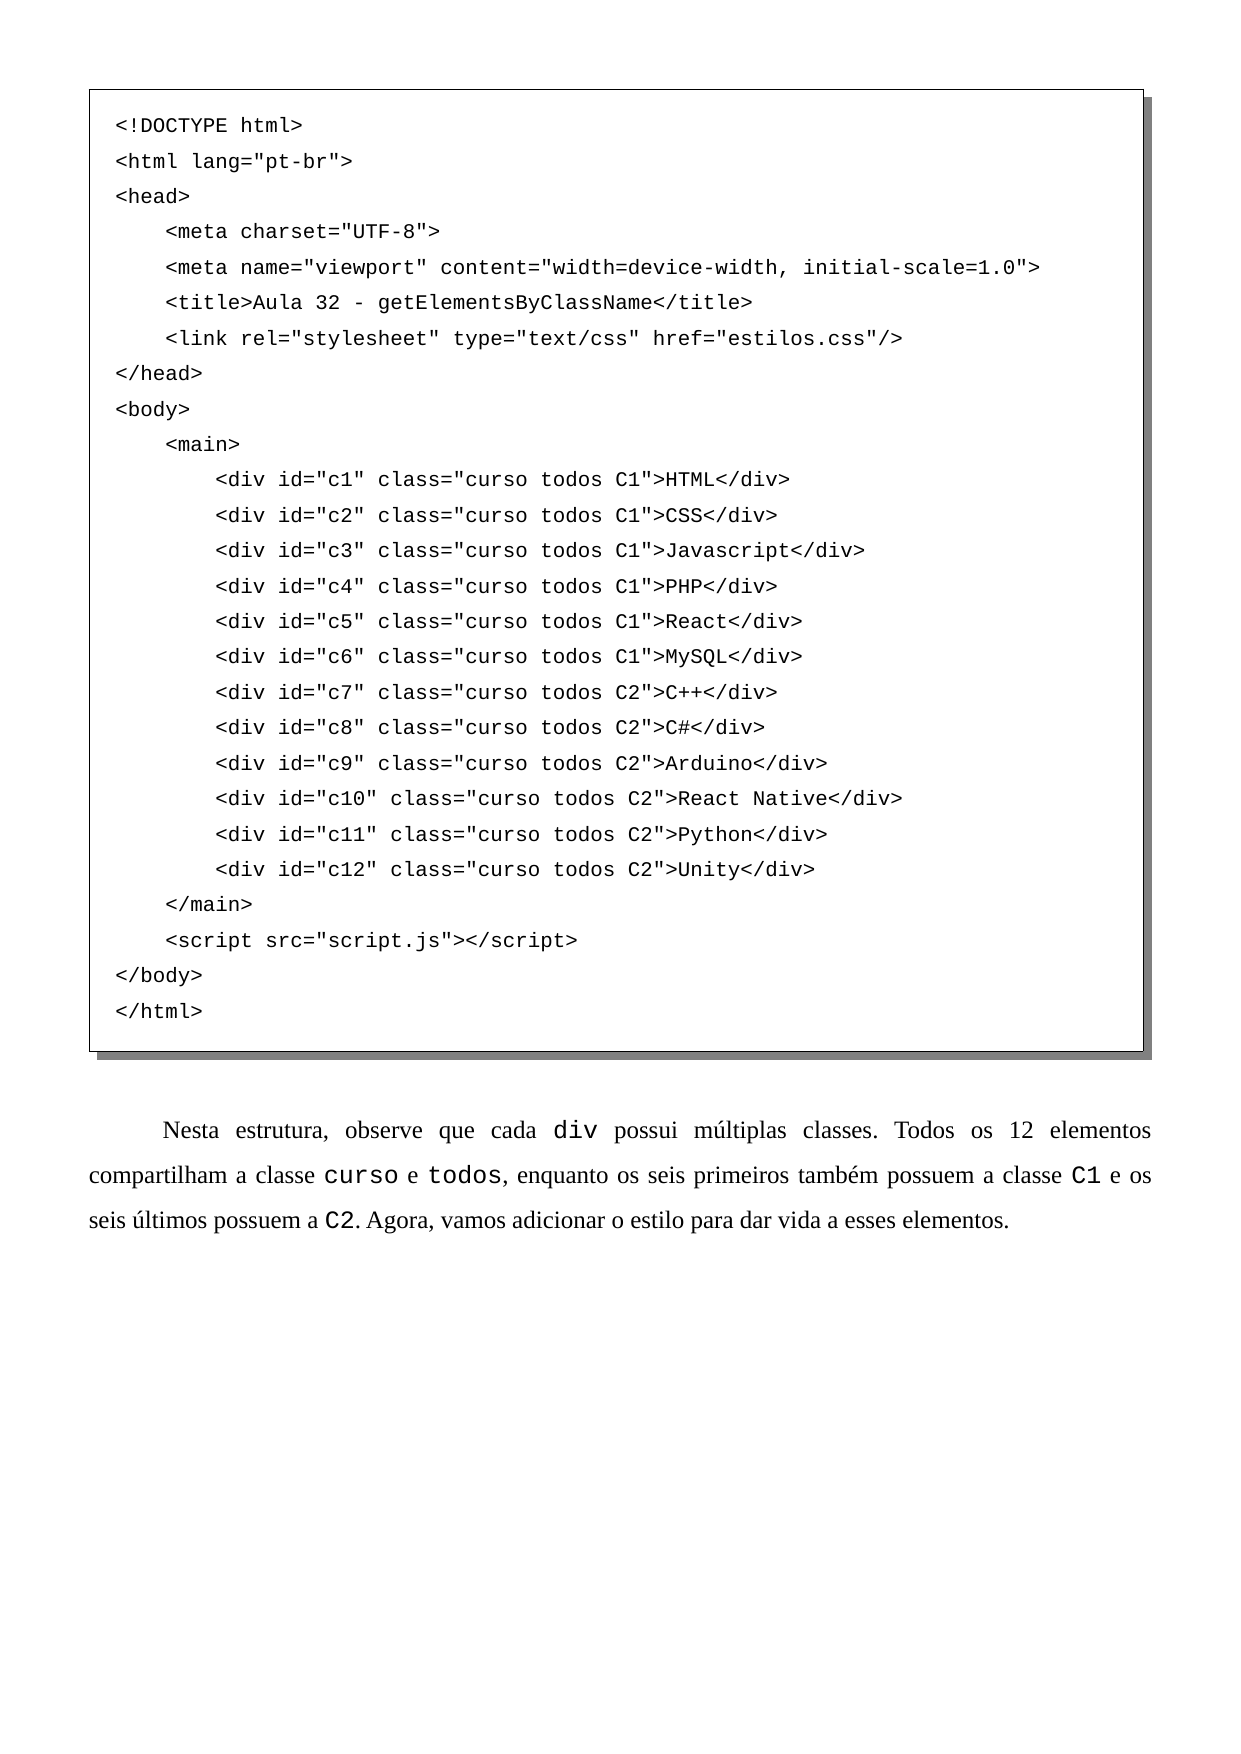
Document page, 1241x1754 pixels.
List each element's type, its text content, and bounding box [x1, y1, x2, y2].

text <div id="c7" class="curso todos C2">C++</div> [90, 655, 1143, 691]
text </body> [90, 938, 1143, 974]
text <html lang="pt-br"> [90, 124, 1143, 159]
text <!DOCTYPE html> [90, 90, 1143, 124]
text <link rel="stylesheet" type="text/css" href="estilos.css"/> [90, 301, 1143, 336]
text <div id="c10" class="curso todos C2">React Native</div> [90, 761, 1143, 797]
text <div id="c9" class="curso todos C2">Arduino</div> [90, 726, 1143, 761]
text <meta name="viewport" content="width=device-width, initial-scale=1.0"> [90, 230, 1143, 266]
text <div id="c12" class="curso todos C2">Unity</div> [90, 832, 1143, 868]
text <div id="c3" class="curso todos C1">Javascript</div> [90, 513, 1143, 549]
text <body> [90, 372, 1143, 407]
text <head> [90, 159, 1143, 195]
text </html> [90, 974, 1143, 1051]
text <div id="c1" class="curso todos C1">HTML</div> [90, 443, 1143, 478]
text </main> [90, 868, 1143, 903]
text <script src="script.js"></script> [90, 903, 1143, 938]
text <div id="c4" class="curso todos C1">PHP</div> [90, 549, 1143, 584]
text </head> [90, 336, 1143, 372]
text <main> [90, 407, 1143, 443]
text <div id="c6" class="curso todos C1">MySQL</div> [90, 620, 1143, 655]
text <meta charset="UTF-8"> [90, 195, 1143, 230]
text <div id="c11" class="curso todos C2">Python</div> [90, 797, 1143, 832]
text <div id="c2" class="curso todos C1">CSS</div> [90, 478, 1143, 513]
text <title>Aula 32 - getElementsByClassName</title> [90, 266, 1143, 301]
text Nesta estrutura, observe que cada div possui múltiplas classes. Todos os 12 elementos compartilham a classe curso e todos, enquanto os seis primeiros também possuem a classe C1 e os seis últimos possuem a C2. Agora, vamos adicionar o estilo para dar vida a esses elementos. [88, 1115, 1152, 1236]
text <div id="c8" class="curso todos C2">C#</div> [90, 691, 1143, 726]
text <div id="c5" class="curso todos C1">React</div> [90, 584, 1143, 620]
